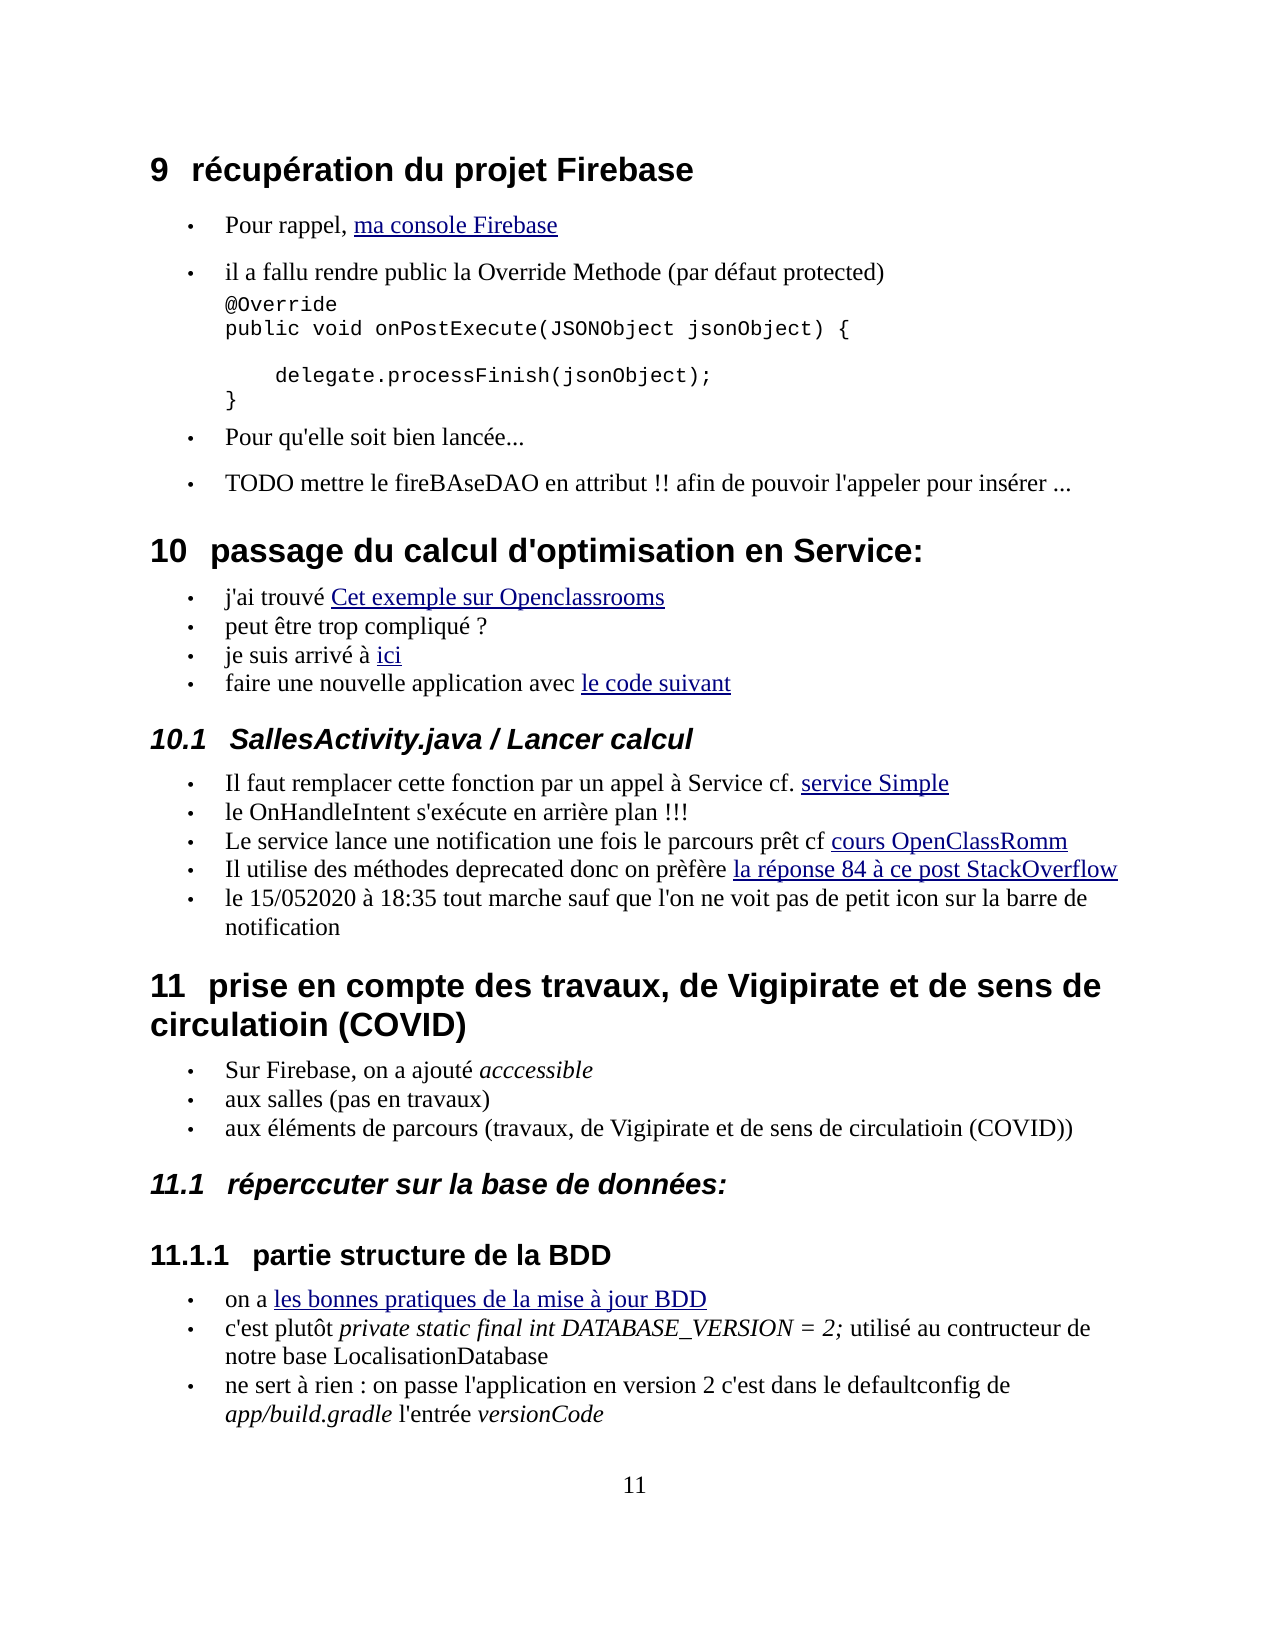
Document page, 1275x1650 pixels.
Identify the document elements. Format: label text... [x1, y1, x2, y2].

list delegate.processFinish(jsonObject); [187, 365, 1125, 389]
list peut être trop compliqué ? [187, 611, 1125, 640]
list Sur Firebase, on a ajouté acccessible [187, 1056, 1125, 1084]
subtitle passage du calcul d'optimisation en Service: [150, 531, 1125, 570]
list on a les bonnes pratiques de la mise à jour BDD [187, 1284, 1125, 1313]
list } [187, 389, 1125, 413]
subtitle SallesActivity.java / Lancer calcul [150, 722, 1125, 756]
list @Override [187, 294, 1125, 318]
list aux éléments de parcours (travaux, de Vigipirate et de sens de circulatioin (COVID)) [187, 1113, 1125, 1142]
list Pour qu'elle soit bien lancée... [187, 422, 1125, 450]
list je suis arrivé à ici [187, 640, 1125, 668]
subtitle partie structure de la BDD [150, 1238, 1125, 1271]
list TODO mettre le fireBAseDAO en attribut !! afin de pouvoir l'appeler pour insérer ... [187, 468, 1125, 497]
list Il faut remplacer cette fonction par un appel à Service cf. service Simple [187, 768, 1125, 797]
list Le service lance une notification une fois le parcours prêt cf cours OpenClassRomm [187, 826, 1125, 854]
subtitle prise en compte des travaux, de Vigipirate et de sens de circulatioin (COVID) [150, 966, 1125, 1043]
list ne sert à rien : on passe l'application en version 2 c'est dans le defaultconfig de app/build.gradle l'entrée versionCode [187, 1370, 1125, 1428]
list Pour rappel, ma console Firebase [187, 210, 1125, 239]
list le 15/052020 à 18:35 tout marche sauf que l'on ne voit pas de petit icon sur la barre de notification [187, 883, 1125, 941]
list il a fallu rendre public la Override Methode (par défaut protected) [187, 257, 1125, 286]
list j'ai trouvé Cet exemple sur Openclassrooms [187, 582, 1125, 611]
list faire une nouvelle application avec le code suivant [187, 668, 1125, 697]
list Il utilise des méthodes deprecated donc on prèfère la réponse 84 à ce post StackOverflow [187, 854, 1125, 883]
list public void onPostExecute(JSONObject jsonObject) { [187, 318, 1125, 342]
subtitle récupération du projet Firebase [150, 150, 1125, 189]
list aux salles (pas en travaux) [187, 1084, 1125, 1113]
subtitle réperccuter sur la base de données: [150, 1167, 1125, 1200]
list le OnHandleIntent s'exécute en arrière plan !!! [187, 797, 1125, 826]
list c'est plutôt private static final int DATABASE_VERSION = 2; utilisé au contructeur de notre base LocalisationDatabase [187, 1313, 1125, 1370]
